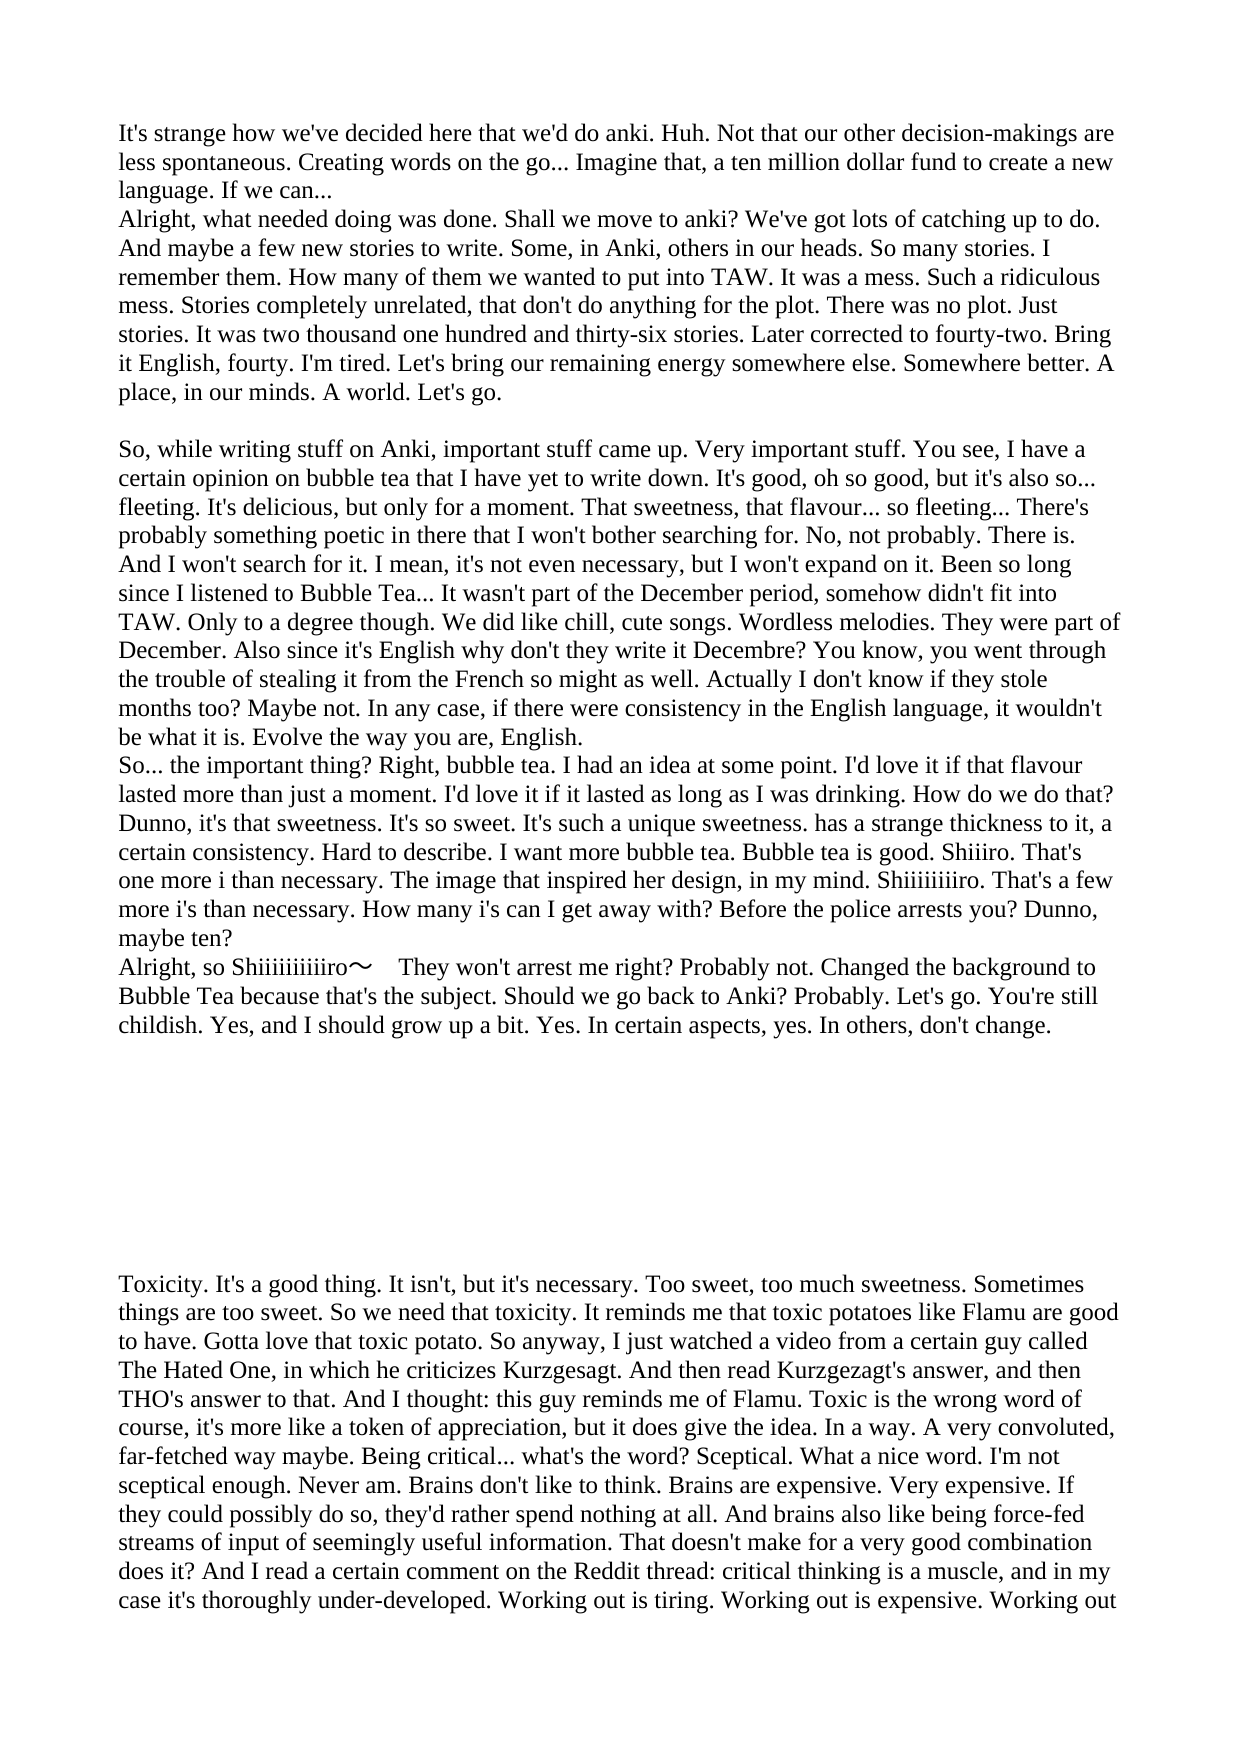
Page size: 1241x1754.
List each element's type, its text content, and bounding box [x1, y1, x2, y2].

text It's strange how we've decided here that we'd do anki. Huh. Not that our other decision-makings are less spontaneous. Creating words on the go... Imagine that, a ten million dollar fund to create a new language. If we can... [118, 118, 1122, 204]
text So, while writing stuff on Anki, important stuff came up. Very important stuff. You see, I have a certain opinion on bubble tea that I have yet to write down. It's good, oh so good, but it's also so... fleeting. It's delicious, but only for a moment. That sweetness, that flavour... so fleeting... There's probably something poetic in there that I won't bother searching for. No, not probably. There is. And I won't search for it. I mean, it's not even necessary, but I won't expand on it. Been so long since I listened to Bubble Tea... It wasn't part of the December period, somehow didn't fit into TAW. Only to a degree though. We did like chill, cute songs. Wordless melodies. They were part of December. Also since it's English why don't they write it Decembre? You know, you went through the trouble of stealing it from the French so might as well. Actually I don't know if they stole months too? Maybe not. In any case, if there were consistency in the English language, it wouldn't be what it is. Evolve the way you are, English. [118, 434, 1122, 751]
text So... the important thing? Right, bubble tea. I had an idea at some point. I'd love it if that flavour lasted more than just a moment. I'd love it if it lasted as long as I was drinking. How do we do that? Dunno, it's that sweetness. It's so sweet. It's such a unique sweetness. has a strange thickness to it, a certain consistency. Hard to describe. I want more bubble tea. Bubble tea is good. Shiiiro. That's one more i than necessary. The image that inspired her design, in my mind. Shiiiiiiiiro. That's a few more i's than necessary. How many i's can I get away with? Before the police arrests you? Dunno, maybe ten? [118, 751, 1122, 952]
text Alright, what needed doing was done. Shall we move to anki? We've got lots of catching up to do. And maybe a few new stories to write. Some, in Anki, others in our heads. So many stories. I remember them. How many of them we wanted to put into TAW. It was a mess. Such a ridiculous mess. Stories completely unrelated, that don't do anything for the plot. There was no plot. Just stories. It was two thousand one hundred and thirty-six stories. Later corrected to fourty-two. Bring it English, fourty. I'm tired. Let's bring our remaining energy somewhere else. Somewhere better. A place, in our minds. A world. Let's go. [118, 204, 1122, 406]
text Toxicity. It's a good thing. It isn't, but it's necessary. Too sweet, too much sweetness. Sometimes things are too sweet. So we need that toxicity. It reminds me that toxic potatoes like Flamu are good to have. Gotta love that toxic potato. So anyway, I just watched a video from a certain guy called The Hated One, in which he criticizes Kurzgesagt. And then read Kurzgezagt's answer, and then THO's answer to that. And I thought: this guy reminds me of Flamu. Toxic is the wrong word of course, it's more like a token of appreciation, but it does give the idea. In a way. A very convoluted, far-fetched way maybe. Being critical... what's the word? Sceptical. What a nice word. I'm not sceptical enough. Never am. Brains don't like to think. Brains are expensive. Very expensive. If they could possibly do so, they'd rather spend nothing at all. And brains also like being force-fed streams of input of seemingly useful information. That doesn't make for a very good combination does it? And I read a certain comment on the Reddit thread: critical thinking is a muscle, and in my case it's thoroughly under-developed. Working out is tiring. Working out is expensive. Working out [118, 1269, 1122, 1614]
text Alright, so Shiiiiiiiiiiro～ They won't arrest me right? Probably not. Changed the background to Bubble Tea because that's the subject. Should we go back to Anki? Probably. Let's go. You're still childish. Yes, and I should grow up a bit. Yes. In certain aspects, yes. In others, don't change. [118, 952, 1122, 1039]
